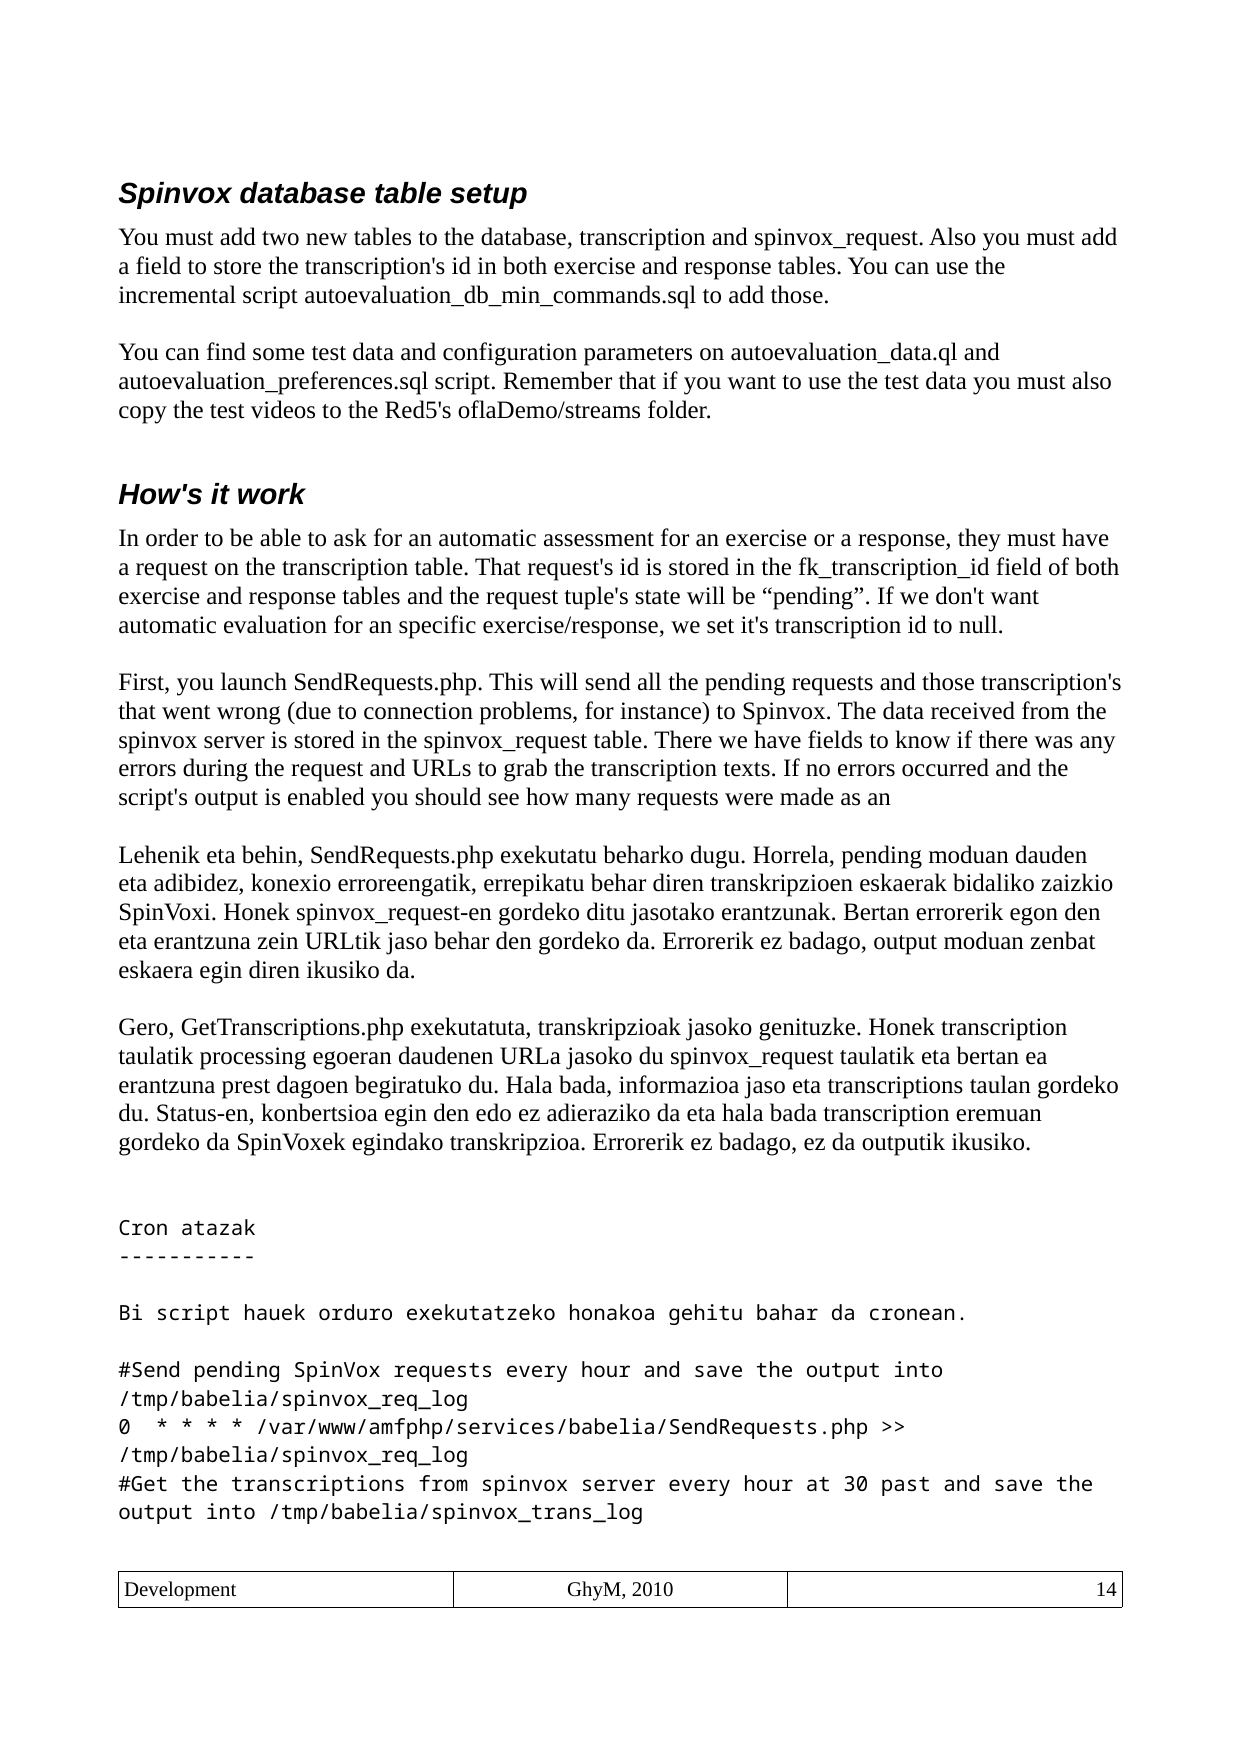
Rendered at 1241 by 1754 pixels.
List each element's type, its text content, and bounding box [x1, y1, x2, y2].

text In order to be able to ask for an automatic assessment for an exercise or a response, they must have a request on the transcription table. That request's id is stored in the fk_transcription_id field of both exercise and response tables and the request tuple's state will be “pending”. If we don't want automatic evaluation for an specific exercise/response, we set it's transcription id to null. [118, 523, 1122, 638]
text You can find some test data and configuration parameters on autoevaluation_data.ql and autoevaluation_preferences.sql script. Remember that if you want to use the test data you must also copy the test videos to the Red5's oflaDemo/streams folder. [118, 337, 1122, 424]
text #Get the transcriptions from spinvox server every hour at 30 past and save the output into /tmp/babelia/spinvox_trans_log [118, 1469, 1122, 1526]
text First, you launch SendRequests.php. This will send all the pending requests and those transcription's that went wrong (due to connection problems, for instance) to Spinvox. The data received from the spinvox server is stored in the spinvox_request table. There we have fields to know if there was any errors during the request and URLs to grab the transcription texts. If no errors occurred and the script's output is enabled you should see how many requests were made as an [118, 667, 1122, 811]
text You must add two new tables to the database, transcription and spinvox_request. Also you must add a field to store the transcription's id in both exercise and response tables. You can use the incremental script autoevaluation_db_min_commands.sql to add those. [118, 222, 1122, 309]
text #Send pending SpinVox requests every hour and save the output into /tmp/babelia/spinvox_req_log [118, 1355, 1122, 1412]
text 0 * * * * /var/www/amfphp/services/babelia/SendRequests.php >> /tmp/babelia/spinvox_req_log [118, 1412, 1122, 1469]
text ----------- [118, 1242, 1122, 1270]
text Bi script hauek orduro exekutatzeko honakoa gehitu bahar da cronean. [118, 1298, 1122, 1327]
text Gero, GetTranscriptions.php exekutatuta, transkripzioak jasoko genituzke. Honek transcription taulatik processing egoeran daudenen URLa jasoko du spinvox_request taulatik eta bertan ea erantzuna prest dagoen begiratuko du. Hala bada, informazioa jaso eta transcriptions taulan gordeko du. Status-en, konbertsioa egin den edo ez adieraziko da eta hala bada transcription eremuan gordeko da SpinVoxek egindako transkripzioa. Errorerik ez badago, ez da outputik ikusiko. [118, 1012, 1122, 1156]
subtitle Spinvox database table setup [118, 176, 1122, 210]
text Cron atazak [118, 1213, 1122, 1242]
text Lehenik eta behin, SendRequests.php exekutatu beharko dugu. Horrela, pending moduan dauden eta adibidez, konexio erroreengatik, errepikatu behar diren transkripzioen eskaerak bidaliko zaizkio SpinVoxi. Honek spinvox_request-en gordeko ditu jasotako erantzunak. Bertan errorerik egon den eta erantzuna zein URLtik jaso behar den gordeko da. Errorerik ez badago, output moduan zenbat eskaera egin diren ikusiko da. [118, 840, 1122, 983]
subtitle How's it work [118, 477, 1122, 511]
